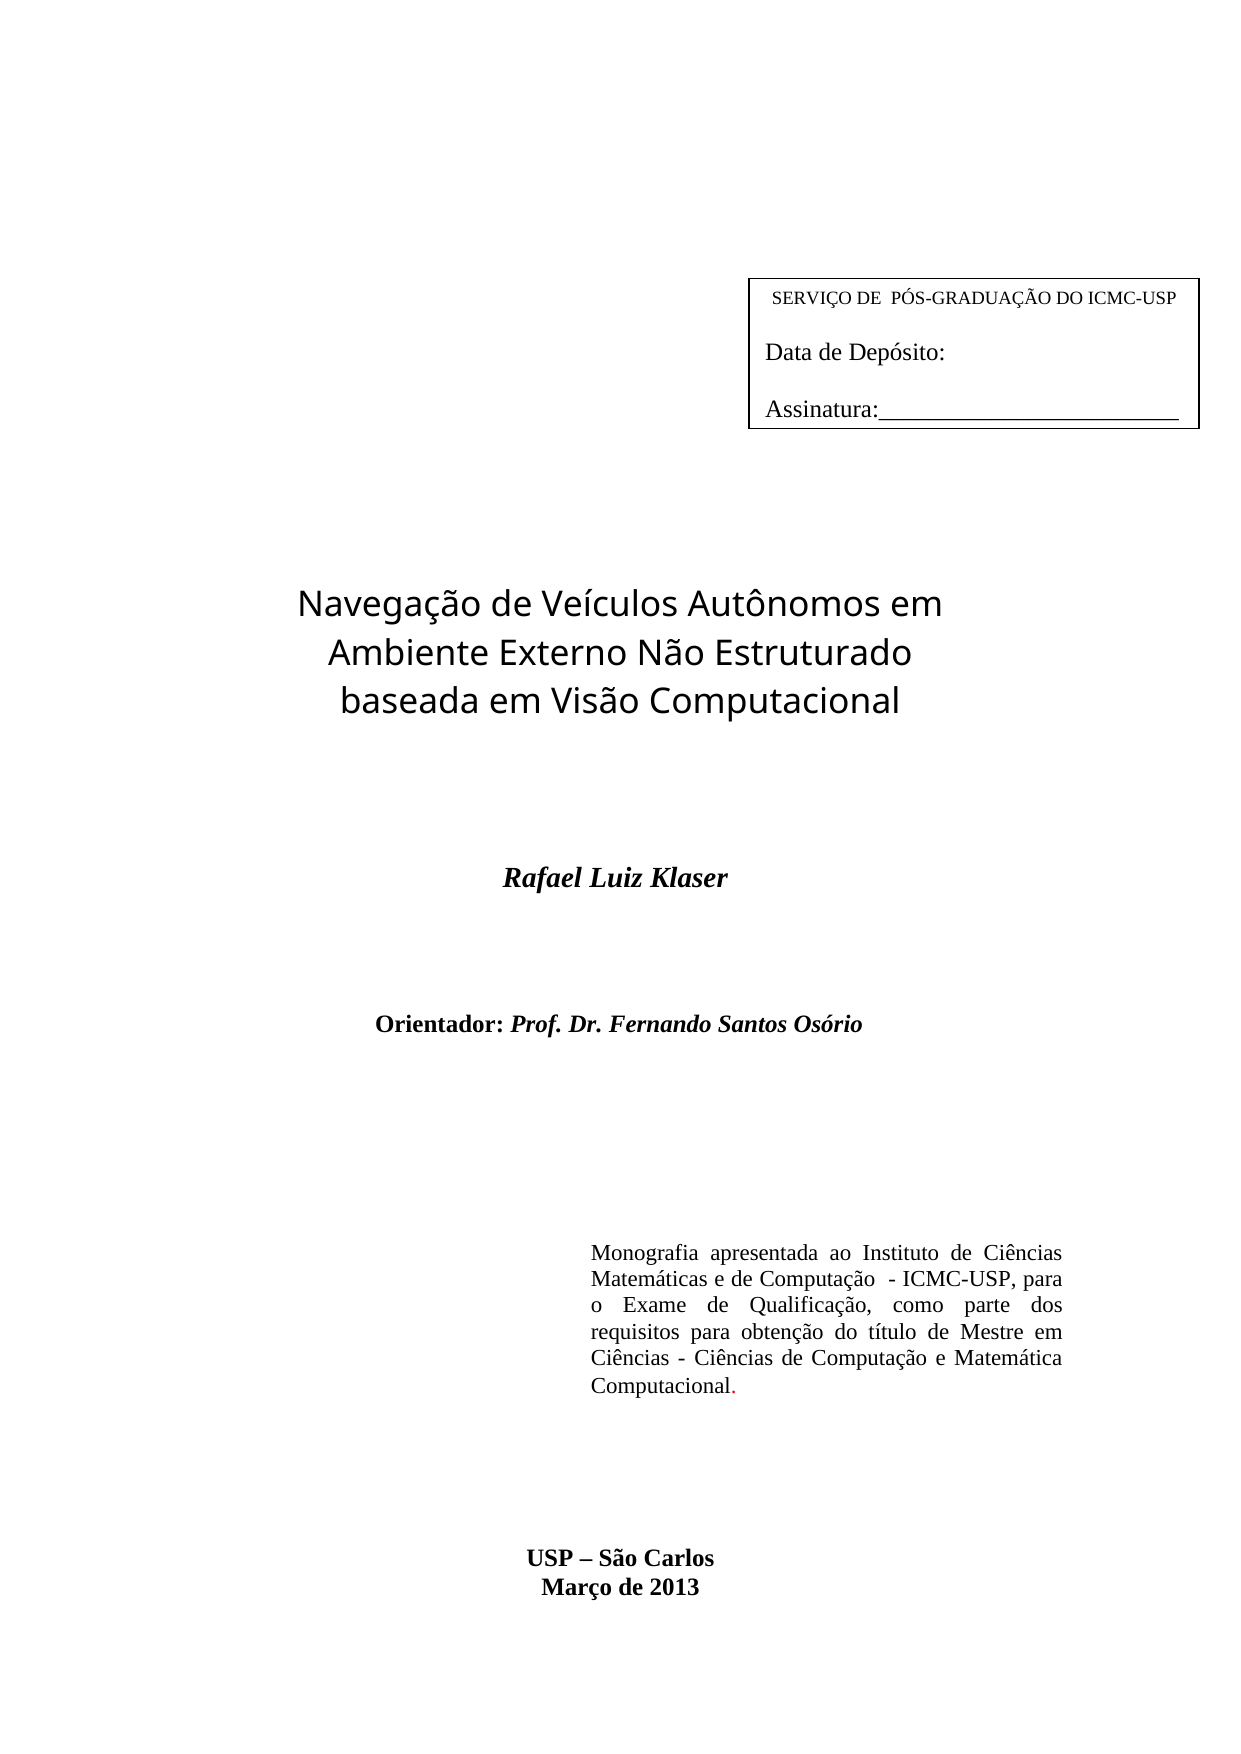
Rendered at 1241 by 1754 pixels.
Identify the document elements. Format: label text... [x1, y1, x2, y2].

text Navegação de Veículos Autônomos em Ambiente Externo Não Estruturado baseada em Visão Computacional [295, 579, 945, 724]
text Assinatura:______________________________ [765, 394, 1183, 420]
text USP – São Carlos [177, 1543, 1063, 1572]
subtitle Orientador: Prof. Dr. Fernando Santos Osório [177, 1009, 1063, 1038]
text SERVIÇO DE PÓS-GRADUAÇÃO DO ICMC-USP [765, 287, 1183, 308]
subtitle Março de 2013 [177, 1572, 1063, 1601]
subtitle Rafael Luiz Klaser [177, 860, 1063, 894]
text Data de Depósito: [765, 337, 1183, 366]
text Monografia apresentada ao Instituto de Ciências Matemáticas e de Computação - ICMC-USP, para o Exame de Qualificação, como parte dos requisitos para obtenção do título de Mestre em Ciências - Ciências de Computação e Matemática Computacional. [591, 1239, 1063, 1399]
